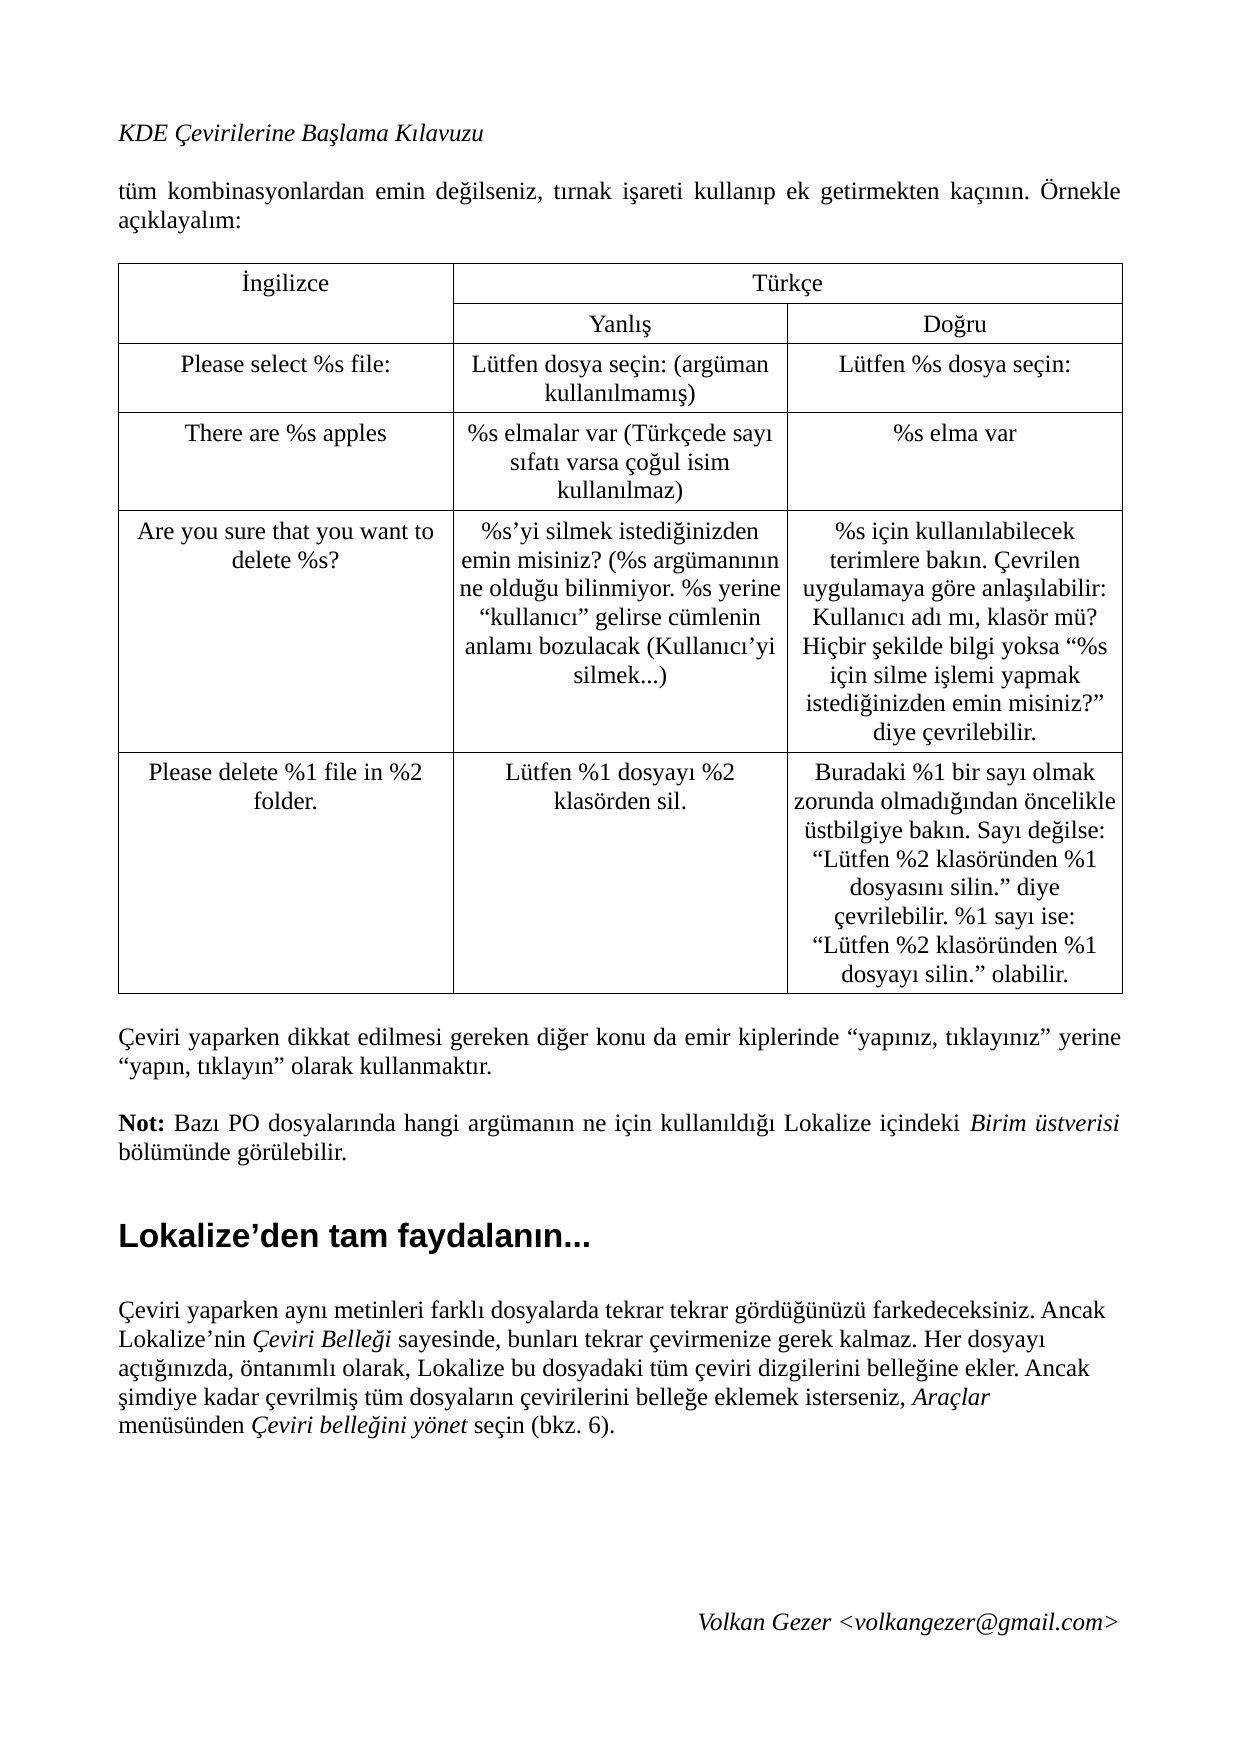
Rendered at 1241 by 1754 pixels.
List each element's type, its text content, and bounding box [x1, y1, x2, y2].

table_cell Lütfen %1 dosyayı %2 klasörden sil. [454, 753, 787, 993]
subtitle Lokalize’den tam faydalanın... [118, 1215, 1122, 1254]
text tüm kombinasyonlardan emin değilseniz, tırnak işareti kullanıp ek getirmekten kaçının. Örnekle açıklayalım: [118, 176, 1122, 234]
table_header İngilizce [119, 264, 453, 343]
text Çeviri yaparken dikkat edilmesi gereken diğer konu da emir kiplerinde “yapınız, tıklayınız” yerine “yapın, tıklayın” olarak kullanmaktır. [118, 1022, 1122, 1079]
table_cell Doğru [788, 304, 1122, 343]
table_cell %s için kullanılabilecek terimlere bakın. Çevrilen uygulamaya göre anlaşılabilir: Kullanıcı adı mı, klasör mü? Hiçbir şekilde bilgi yoksa “%s için silme işlemi yapmak istediğinizden emin misiniz?” diye çevrilebilir. [788, 511, 1122, 752]
table_cell Are you sure that you want to delete %s? [119, 511, 453, 752]
table_cell %s elmalar var (Türkçede sayı sıfatı varsa çoğul isim kullanılmaz) [454, 413, 787, 510]
table_cell Please select %s file: [119, 344, 453, 412]
table_cell Buradaki %1 bir sayı olmak zorunda olmadığından öncelikle üstbilgiye bakın. Sayı değilse: “Lütfen %2 klasöründen %1 dosyasını silin.” diye çevrilebilir. %1 sayı ise: “Lütfen %2 klasöründen %1 dosyayı silin.” olabilir. [788, 753, 1122, 993]
table_cell Yanlış [454, 304, 787, 343]
table_cell %s elma var [788, 413, 1122, 510]
table_cell Lütfen %s dosya seçin: [788, 344, 1122, 412]
text Not: Bazı PO dosyalarında hangi argümanın ne için kullanıldığı Lokalize içindeki Birim üstverisi bölümünde görülebilir. [118, 1108, 1122, 1166]
text Çeviri yaparken aynı metinleri farklı dosyalarda tekrar tekrar gördüğünüzü farkedeceksiniz. Ancak Lokalize’nin Çeviri Belleği sayesinde, bunları tekrar çevirmenize gerek kalmaz. Her dosyayı açtığınızda, öntanımlı olarak, Lokalize bu dosyadaki tüm çeviri dizgilerini belleğine ekler. Ancak şimdiye kadar çevrilmiş tüm dosyaların çevirilerini belleğe eklemek isterseniz, Araçlar menüsünden Çeviri belleğini yönet seçin (bkz. Resim 6). [118, 1295, 1122, 1439]
table_cell %s’yi silmek istediğinizden emin misiniz? (%s argümanının ne olduğu bilinmiyor. %s yerine “kullanıcı” gelirse cümlenin anlamı bozulacak (Kullanıcı’yi silmek...) [454, 511, 787, 752]
table_header Türkçe [454, 264, 1122, 303]
table_cell Please delete %1 file in %2 folder. [119, 753, 453, 993]
table_cell There are %s apples [119, 413, 453, 510]
table_cell Lütfen dosya seçin: (argüman kullanılmamış) [454, 344, 787, 412]
